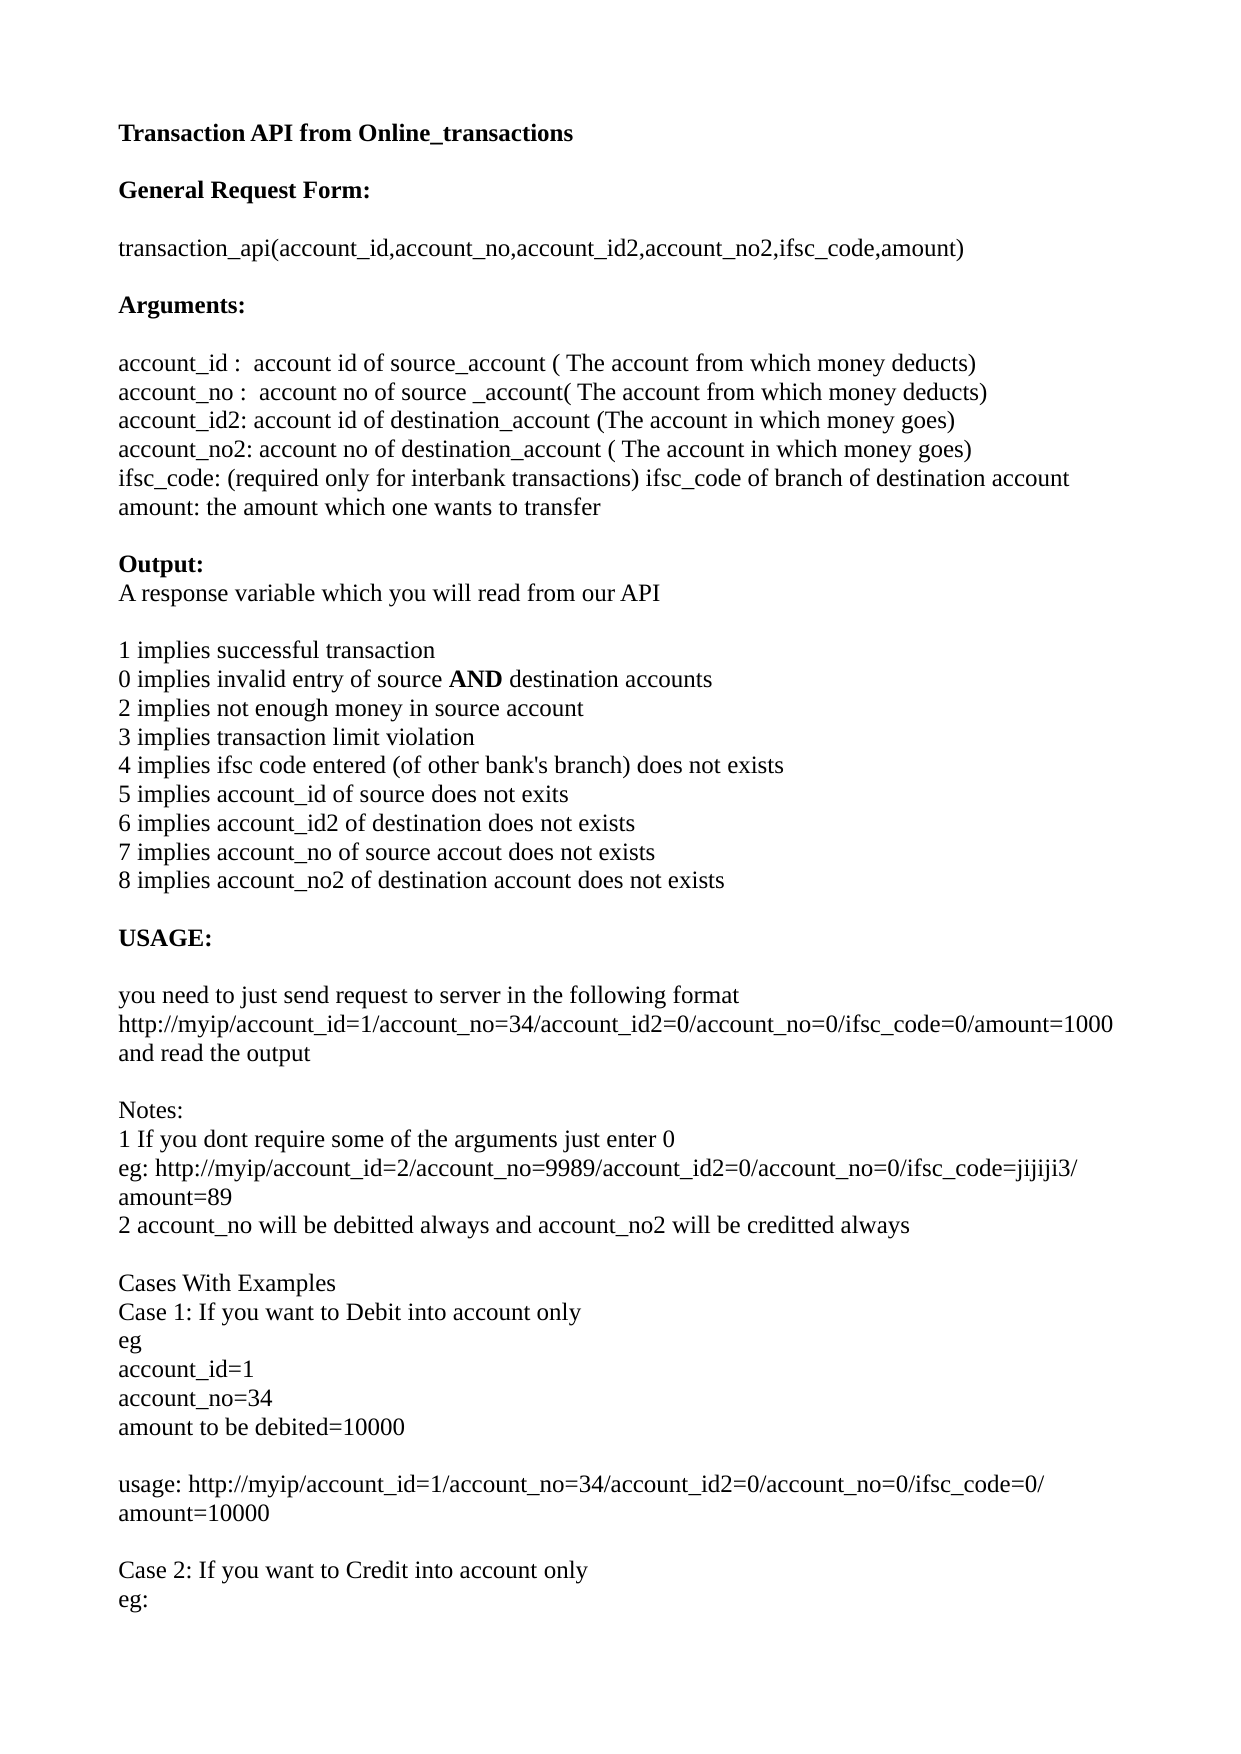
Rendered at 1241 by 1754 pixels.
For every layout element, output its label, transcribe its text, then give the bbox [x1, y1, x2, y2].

text Cases With Examples [118, 1268, 1122, 1297]
text 5 implies account_id of source does not exits [118, 779, 1122, 808]
text ifsc_code: (required only for interbank transactions) ifsc_code of branch of destination account [118, 463, 1122, 492]
text usage: http://myip/account_id=1/account_no=34/account_id2=0/account_no=0/ifsc_code=0/amount=10000 [118, 1469, 1122, 1527]
text 1 If you dont require some of the arguments just enter 0 [118, 1124, 1122, 1153]
text 4 implies ifsc code entered (of other bank's branch) does not exists [118, 751, 1122, 779]
text 1 implies successful transaction [118, 636, 1122, 664]
text Output: [118, 549, 1122, 578]
text transaction_api(account_id,account_no,account_id2,account_no2,ifsc_code,amount) [118, 233, 1122, 262]
text amount: the amount which one wants to transfer [118, 492, 1122, 521]
text amount to be debited=10000 [118, 1412, 1122, 1441]
text account_id=1 [118, 1354, 1122, 1383]
text 3 implies transaction limit violation [118, 722, 1122, 751]
text 8 implies account_no2 of destination account does not exists [118, 866, 1122, 894]
text and read the output [118, 1038, 1122, 1067]
text 6 implies account_id2 of destination does not exists [118, 808, 1122, 837]
text eg [118, 1326, 1122, 1354]
text General Request Form: [118, 176, 1122, 204]
text Notes: [118, 1096, 1122, 1124]
text account_id : account id of source_account ( The account from which money deducts) [118, 348, 1122, 377]
text Arguments: [118, 291, 1122, 319]
text eg: [118, 1584, 1122, 1613]
text 7 implies account_no of source accout does not exists [118, 837, 1122, 866]
text Case 1: If you want to Debit into account only [118, 1297, 1122, 1326]
text Case 2: If you want to Credit into account only [118, 1556, 1122, 1584]
text account_no : account no of source _account( The account from which money deducts) [118, 377, 1122, 406]
text account_id2: account id of destination_account (The account in which money goes) [118, 406, 1122, 434]
text 2 implies not enough money in source account [118, 693, 1122, 722]
text account_no=34 [118, 1383, 1122, 1412]
text 0 implies invalid entry of source AND destination accounts [118, 664, 1122, 693]
text Transaction API from Online_transactions [118, 118, 1122, 147]
text 2 account_no will be debitted always and account_no2 will be creditted always [118, 1211, 1122, 1239]
text A response variable which you will read from our API [118, 578, 1122, 607]
text you need to just send request to server in the following format [118, 981, 1122, 1009]
text USAGE: [118, 923, 1122, 952]
text eg: http://myip/account_id=2/account_no=9989/account_id2=0/account_no=0/ifsc_code=jijiji3/amount=89 [118, 1153, 1122, 1211]
text account_no2: account no of destination_account ( The account in which money goes) [118, 434, 1122, 463]
text http://myip/account_id=1/account_no=34/account_id2=0/account_no=0/ifsc_code=0/amount=1000 [118, 1009, 1122, 1038]
